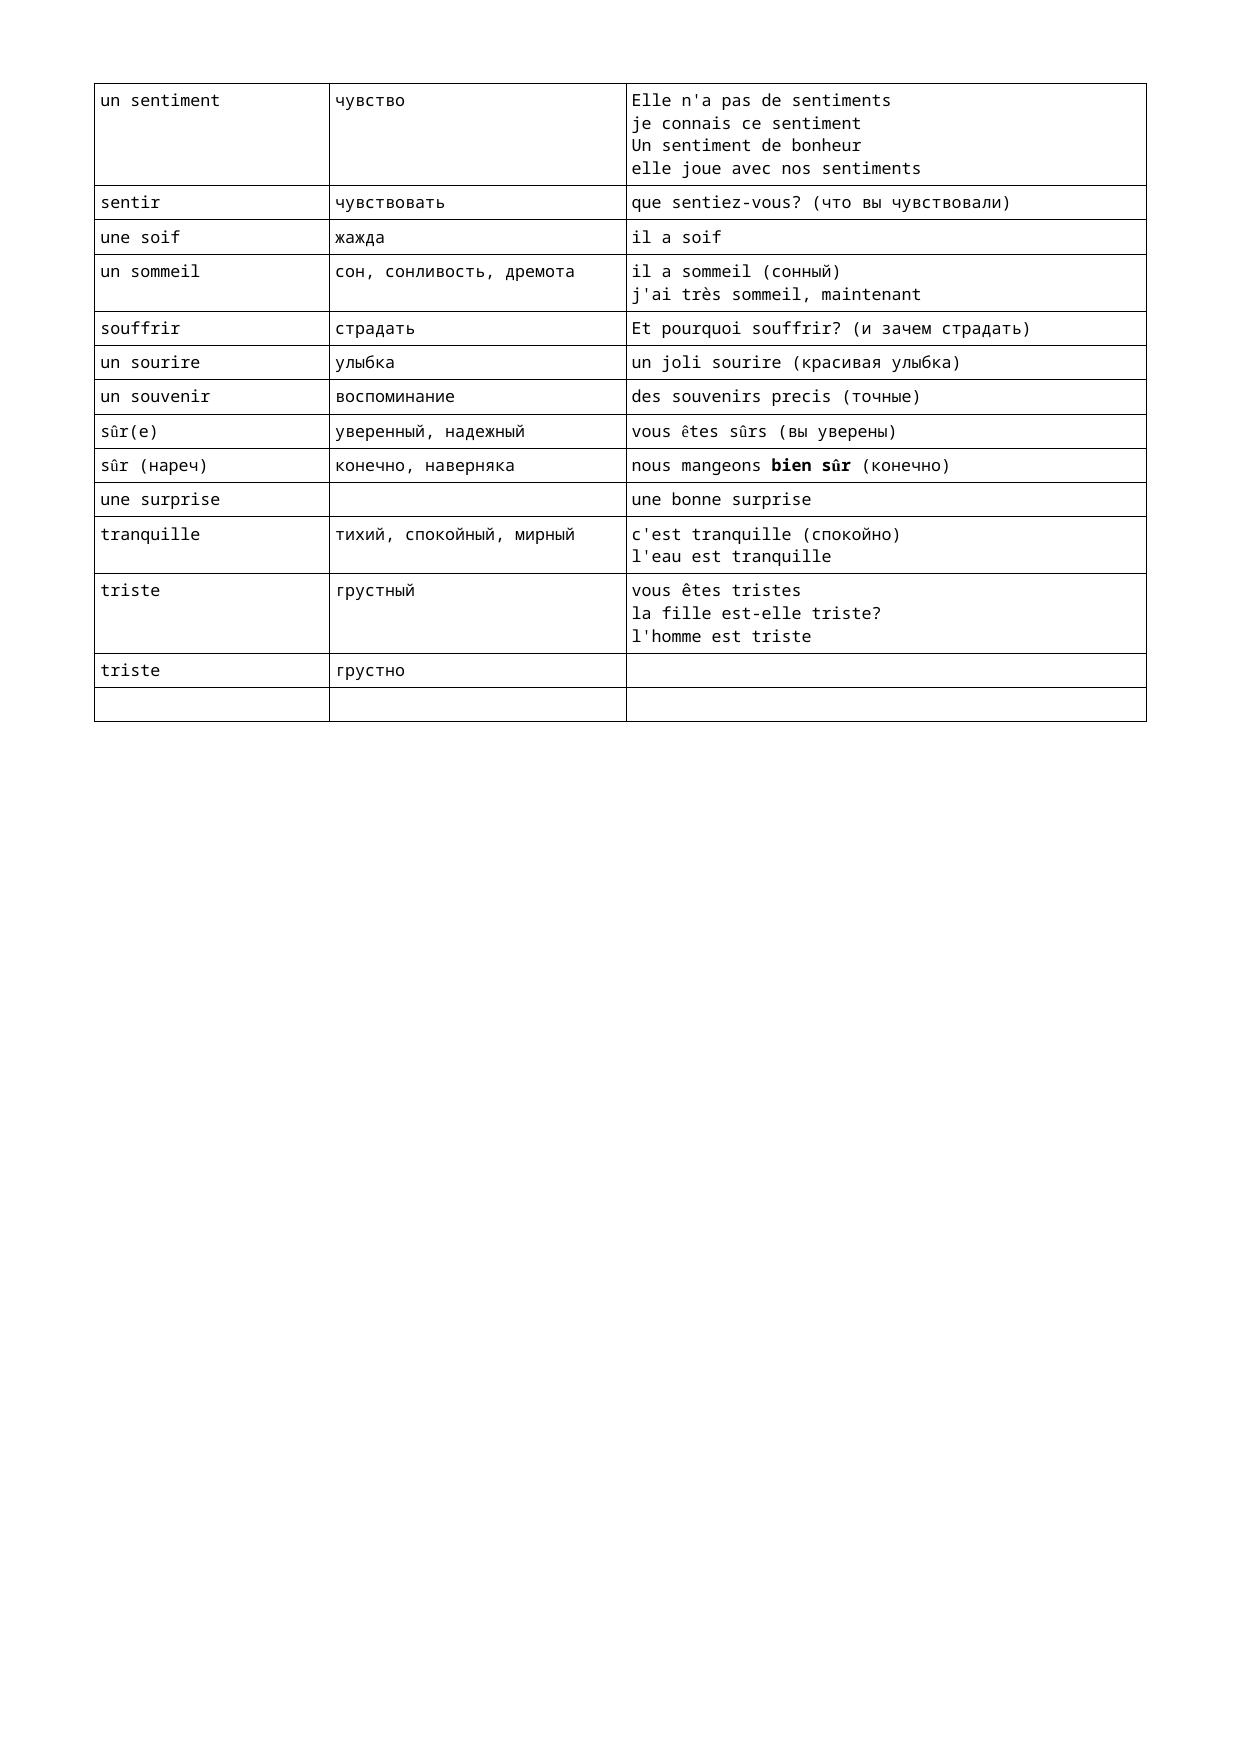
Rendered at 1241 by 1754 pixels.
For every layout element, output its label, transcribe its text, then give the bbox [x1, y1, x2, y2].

table_cell une bonne surprise [627, 483, 1146, 516]
table_cell улыбка [330, 346, 626, 379]
table_cell страдать [330, 312, 626, 345]
table_cell конечно, наверняка [330, 449, 626, 482]
table_cell tranquille [95, 517, 329, 573]
table_cell un souvenir [95, 380, 329, 413]
table_cell тихий, спокойный, мирный [330, 517, 626, 573]
table_cell un sourire [95, 346, 329, 379]
table_cell triste [95, 574, 329, 653]
table_cell [627, 654, 1146, 687]
table_cell une surprise [95, 483, 329, 516]
table_cell Et pourquoi souffrir? (и зачем страдать) [627, 312, 1146, 345]
table_cell сон, сонливость, дремота [330, 255, 626, 311]
table_cell souffrir [95, 312, 329, 345]
table_cell чувствовать [330, 186, 626, 219]
table_cell nous mangeons bien sûr (конечно) [627, 449, 1146, 482]
table_cell c'est tranquille (спокойно) l'eau est tranquille [627, 517, 1146, 573]
table_cell жажда [330, 220, 626, 254]
table_cell que sentiez-vous? (что вы чувствовали) [627, 186, 1146, 219]
table_cell un joli sourire (красивая улыбка) [627, 346, 1146, 379]
table_cell triste [95, 654, 329, 687]
table_cell des souvenirs precis (точные) [627, 380, 1146, 413]
table_cell [330, 688, 626, 721]
table_cell vous êtes tristes la fille est-elle triste? l'homme est triste [627, 574, 1146, 653]
table_cell чувство [330, 84, 626, 185]
table_cell il a soif [627, 220, 1146, 254]
table_cell il a sommeil (сонный) j'ai très sommeil, maintenant [627, 255, 1146, 311]
table_cell sûr (нареч) [95, 449, 329, 482]
table_cell воспоминание [330, 380, 626, 413]
table_cell Elle n'a pas de sentiments je connais ce sentiment Un sentiment de bonheur elle joue avec nos sentiments [627, 84, 1146, 185]
table_cell un sentiment [95, 84, 329, 185]
table_cell une soif [95, 220, 329, 254]
table_cell sûr(e) [95, 415, 329, 448]
table_cell un sommeil [95, 255, 329, 311]
table_cell грустно [330, 654, 626, 687]
table_cell [330, 483, 626, 516]
table_cell [627, 688, 1146, 721]
table_cell [95, 688, 329, 721]
table_cell vous êtes sûrs (вы уверены) [627, 415, 1146, 448]
table_cell уверенный, надежный [330, 415, 626, 448]
table_cell sentir [95, 186, 329, 219]
table_cell грустный [330, 574, 626, 653]
